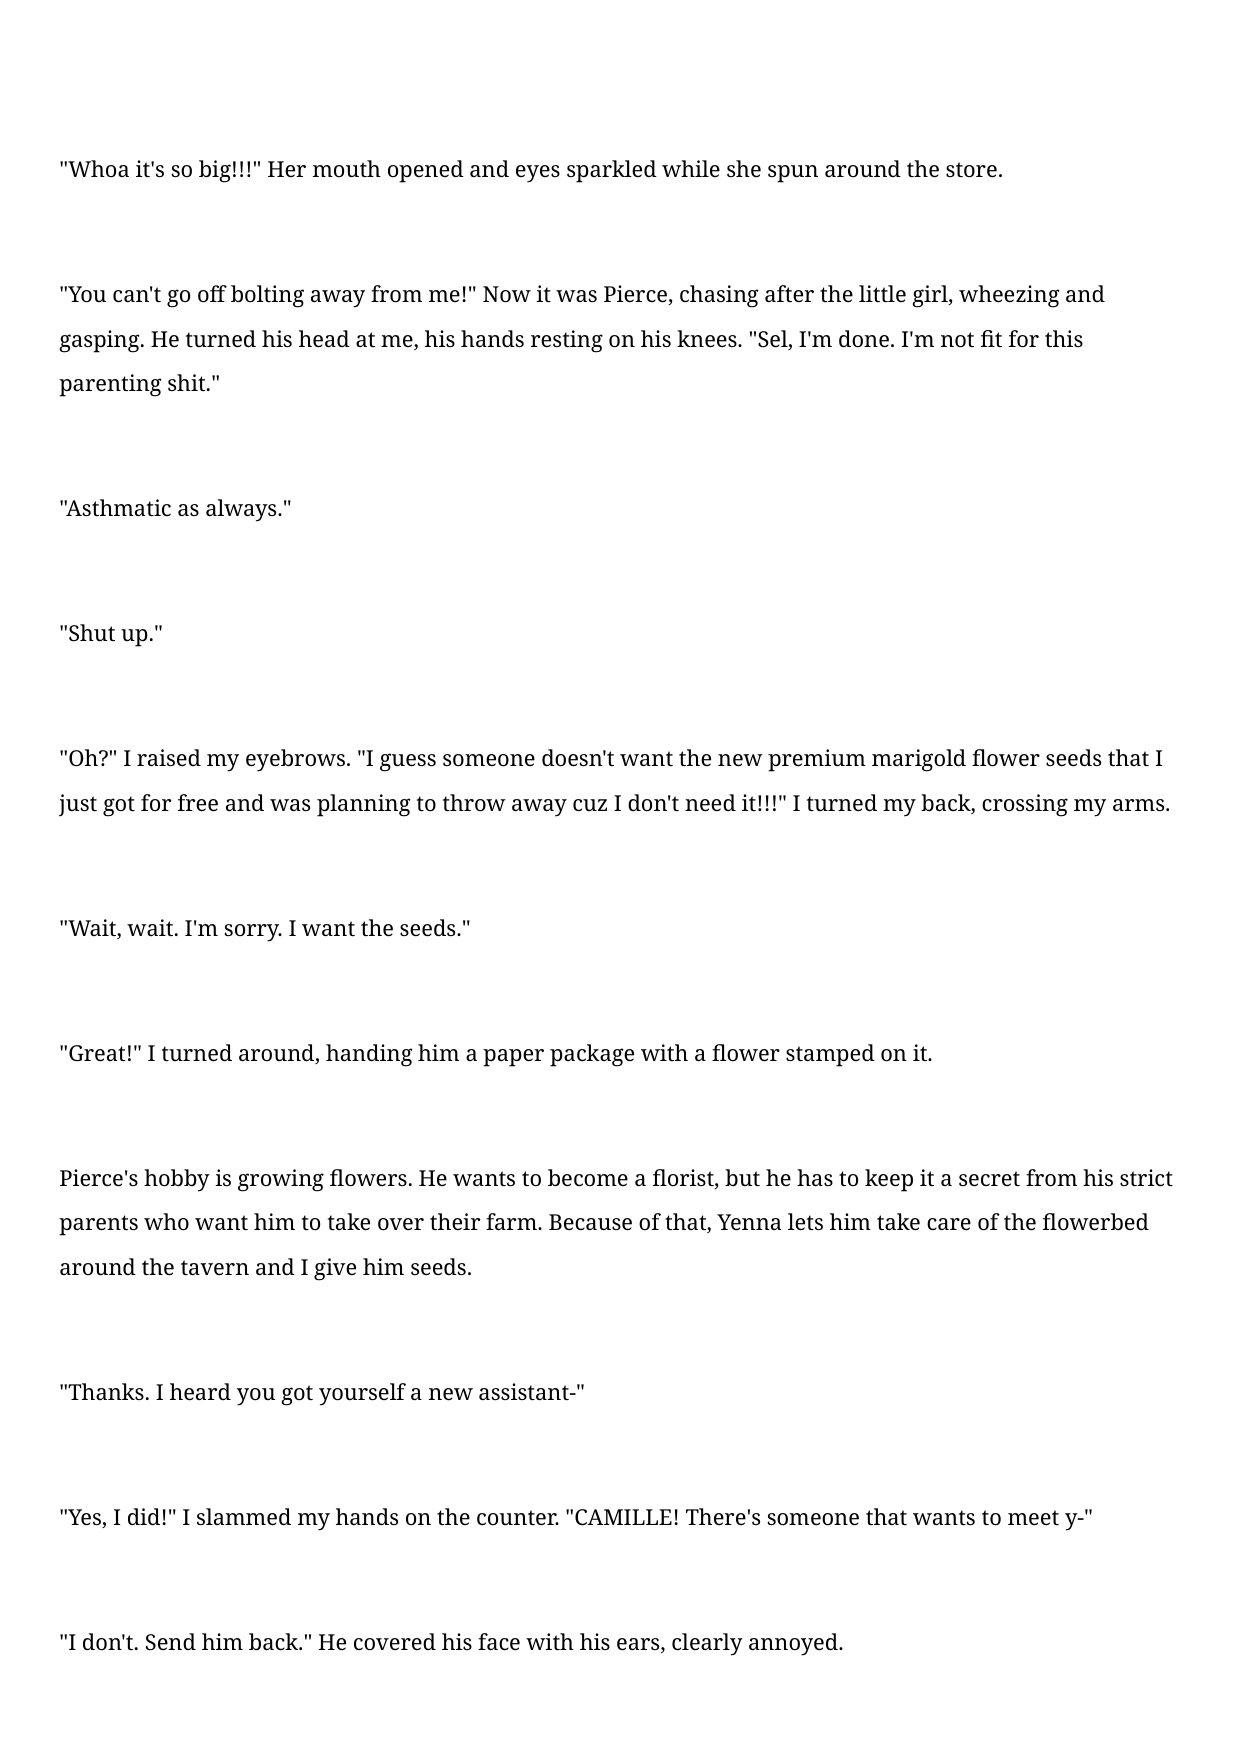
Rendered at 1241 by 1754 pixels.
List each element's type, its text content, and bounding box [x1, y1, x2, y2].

text "You can't go off bolting away from me!" Now it was Pierce, chasing after the little girl, wheezing and gasping. He turned his head at me, his hands resting on his knees. "Sel, I'm done. I'm not fit for this parenting shit." [59, 279, 1181, 398]
text "Asthmatic as always." [59, 493, 1181, 523]
text "Shut up." [59, 618, 1181, 648]
text Pierce's hobby is growing flowers. He wants to become a florist, but he has to keep it a secret from his strict parents who want him to take over their farm. Because of that, Yenna lets him take care of the flowerbed around the tavern and I give him seeds. [59, 1162, 1181, 1282]
text "Wait, wait. I'm sorry. I want the seeds." [59, 913, 1181, 942]
text "Thanks. I heard you got yourself a new assistant-" [59, 1377, 1181, 1407]
text "Yes, I did!" I slammed my hands on the counter. "CAMILLE! There's someone that wants to meet y-" [59, 1502, 1181, 1531]
text "I don't. Send him back." He covered his face with his ears, clearly annoyed. [59, 1627, 1181, 1656]
text "Oh?" I raised my eyebrows. "I guess someone doesn't want the new premium marigold flower seeds that I just got for free and was planning to throw away cuz I don't need it!!!" I turned my back, crossing my arms. [59, 743, 1181, 818]
text "Whoa it's so big!!!" Her mouth opened and eyes sparkled while she spun around the store. [59, 154, 1181, 184]
text "Great!" I turned around, handing him a paper package with a flower stamped on it. [59, 1038, 1181, 1067]
